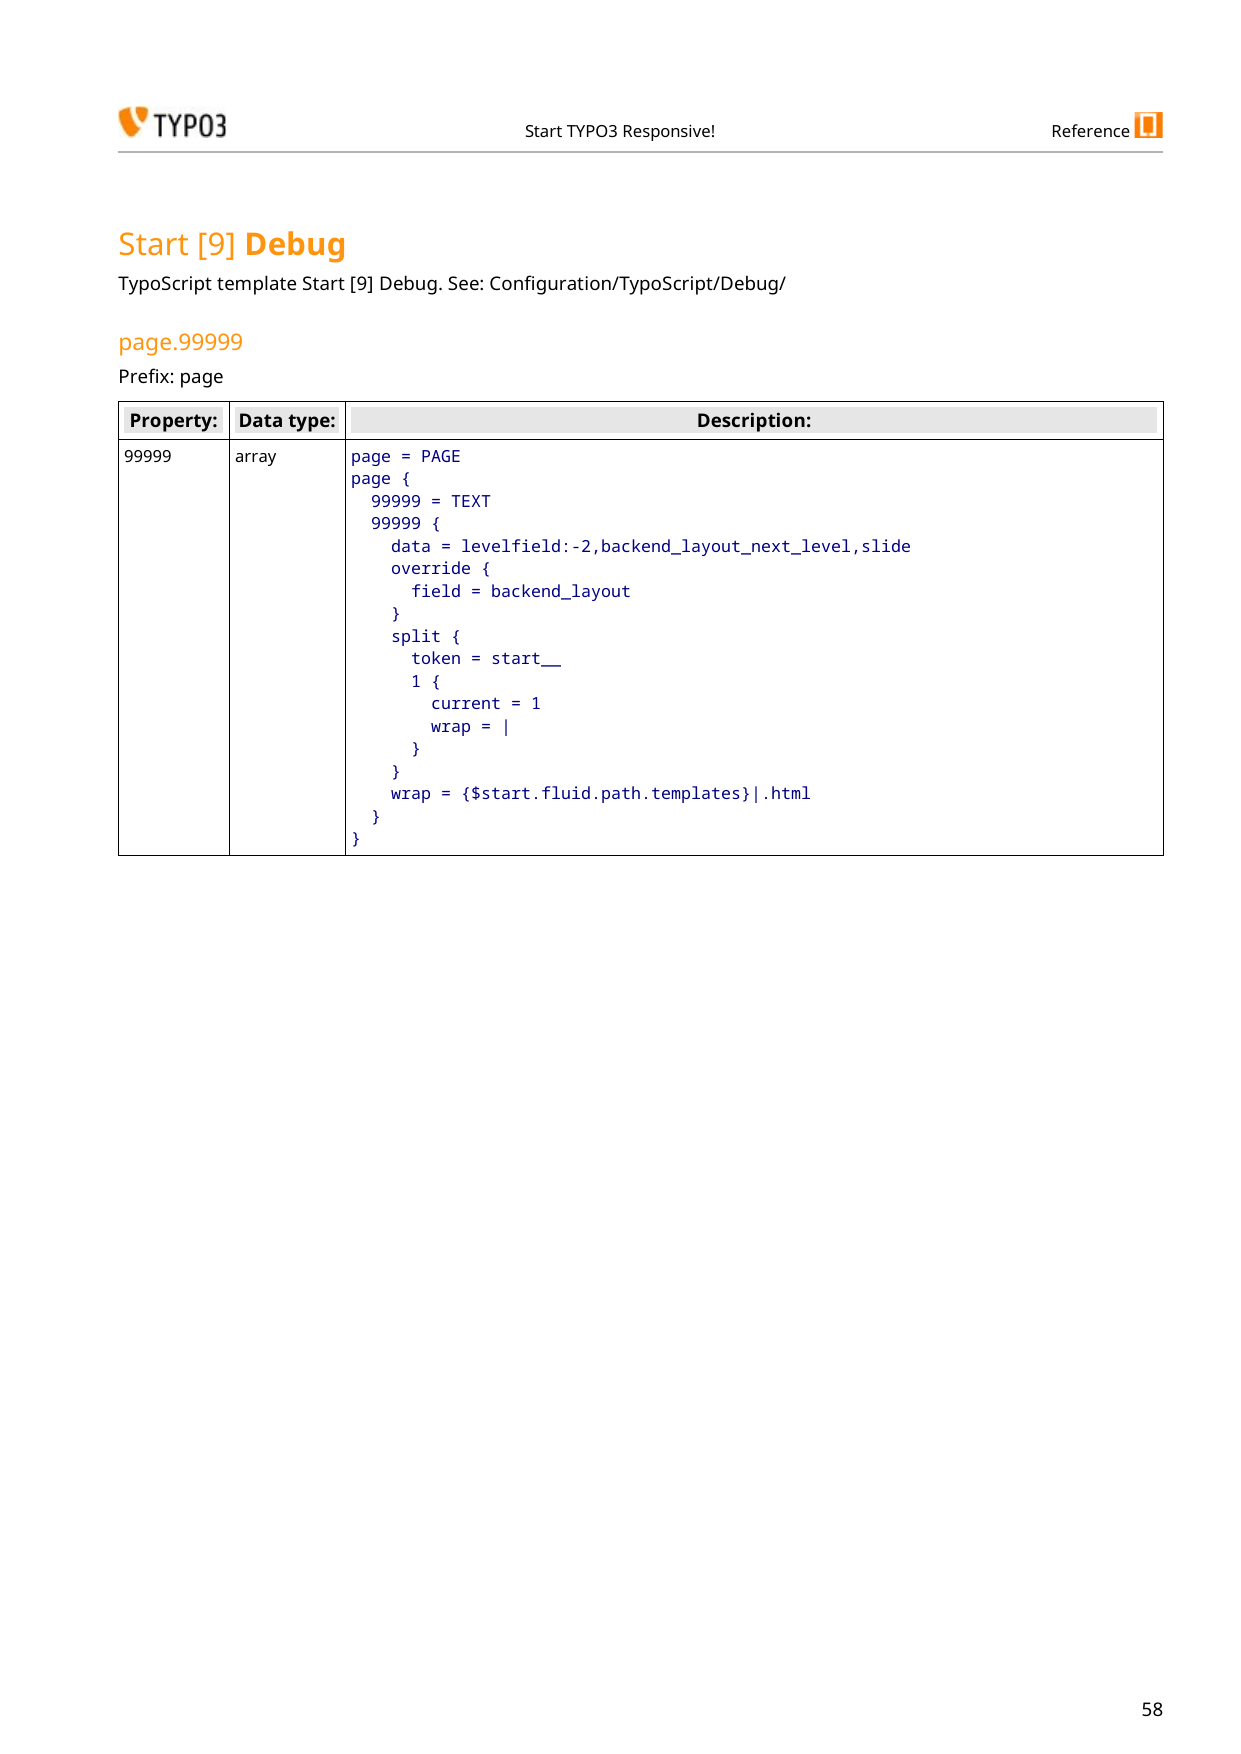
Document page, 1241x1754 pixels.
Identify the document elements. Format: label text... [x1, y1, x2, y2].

table_cell page = PAGE page { 99999 = TEXT 99999 { data = levelfield:-2,backend_layout_next_level,slide override { field = backend_layout } split { token = start__ 1 { current = 1 wrap = | } } wrap = {$start.fluid.path.templates}|.html } } [346, 440, 1163, 855]
table_cell array [230, 440, 345, 855]
table_header Property: [119, 402, 229, 439]
subtitle Start [9] Debug [118, 222, 1163, 264]
table_header Data type: [230, 402, 345, 439]
picture [1134, 112, 1163, 138]
table_header Description: [346, 402, 1163, 439]
text TypoScript template Start [9] Debug. See: Configuration/TypoScript/Debug/ [118, 270, 1163, 296]
text Prefix: page [118, 363, 1163, 389]
subtitle page.99999 [118, 326, 1163, 357]
picture [118, 106, 227, 138]
table_cell 99999 [119, 440, 229, 855]
